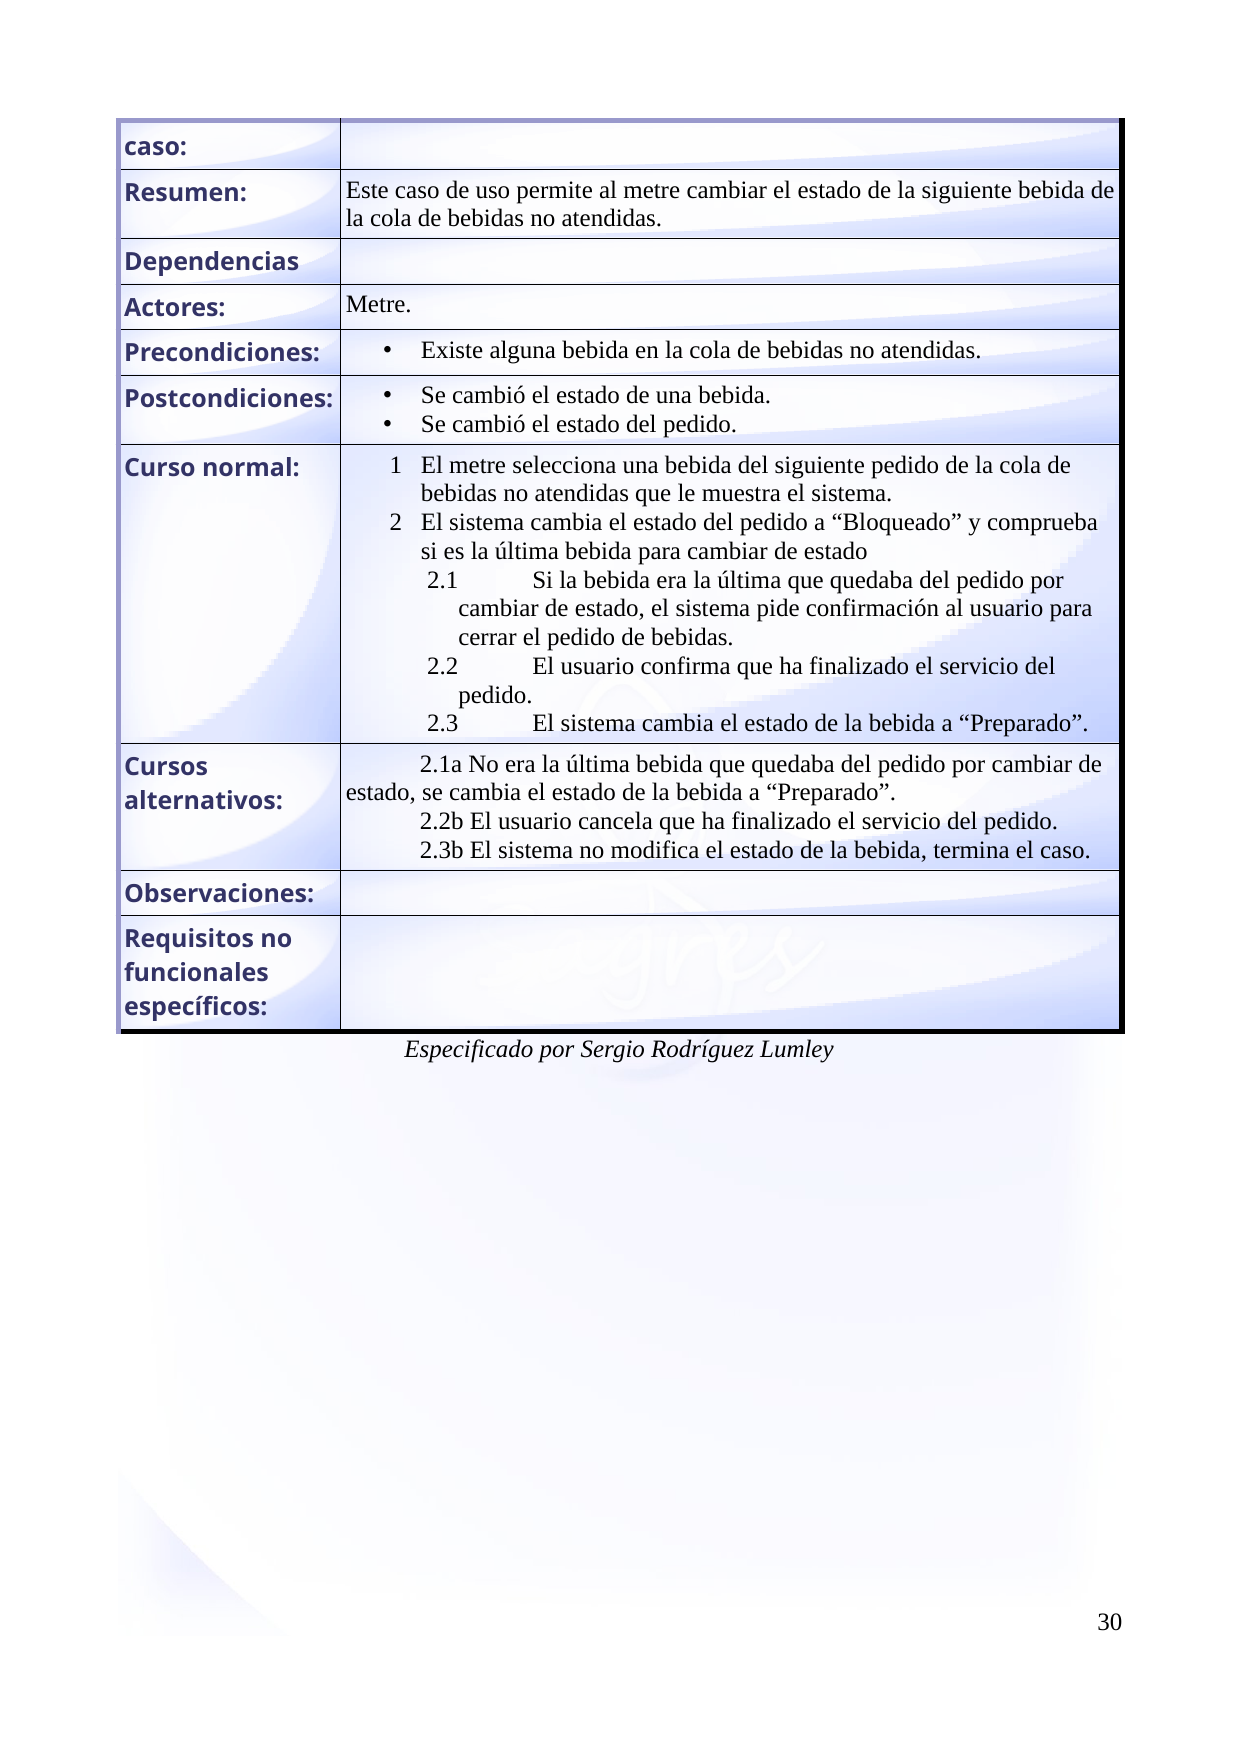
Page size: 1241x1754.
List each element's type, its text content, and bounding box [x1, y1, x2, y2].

table_cell Existe alguna bebida en la cola de bebidas no atendidas. [341, 330, 1119, 375]
table_cell Resumen: [121, 170, 340, 238]
table_cell Observaciones: [121, 871, 340, 915]
table_cell [341, 239, 1119, 283]
table_cell [341, 871, 1119, 915]
table_header [341, 123, 1119, 169]
table_cell Actores: [121, 285, 340, 329]
table_cell Dependencias [121, 239, 340, 283]
table_cell Postcondiciones: [121, 376, 340, 444]
table_cell El metre selecciona una bebida del siguiente pedido de la cola de bebidas no atendidas que le muestra el sistema. El sistema cambia el estado del pedido a “Bloqueado” y comprueba si es la última bebida para cambiar de estado Si la bebida era la última que quedaba del pedido por cambiar de estado, el sistema pide confirmación al usuario para cerrar el pedido de bebidas. El usuario confirma que ha finalizado el servicio del pedido. El sistema cambia el estado de la bebida a “Preparado”. [341, 445, 1119, 743]
table_cell Curso normal: [121, 445, 340, 743]
table_cell Precondiciones: [121, 330, 340, 375]
table_header caso: [121, 123, 340, 169]
table_cell Cursos alternativos: [121, 744, 340, 869]
table_cell [341, 916, 1119, 1029]
picture [118, 1063, 1122, 1636]
table_cell Metre. [341, 285, 1119, 329]
table_cell Se cambió el estado de una bebida. Se cambió el estado del pedido. [341, 376, 1119, 444]
text Especificado por Sergio Rodríguez Lumley [118, 1034, 1122, 1063]
table_cell 2.1a No era la última bebida que quedaba del pedido por cambiar de estado, se cambia el estado de la bebida a “Preparado”. 2.2b El usuario cancela que ha finalizado el servicio del pedido. 2.3b El sistema no modifica el estado de la bebida, termina el caso. [341, 744, 1119, 869]
table_cell Este caso de uso permite al metre cambiar el estado de la siguiente bebida de la cola de bebidas no atendidas. [341, 170, 1119, 238]
table_cell Requisitos no funcionales específicos: [121, 916, 340, 1029]
